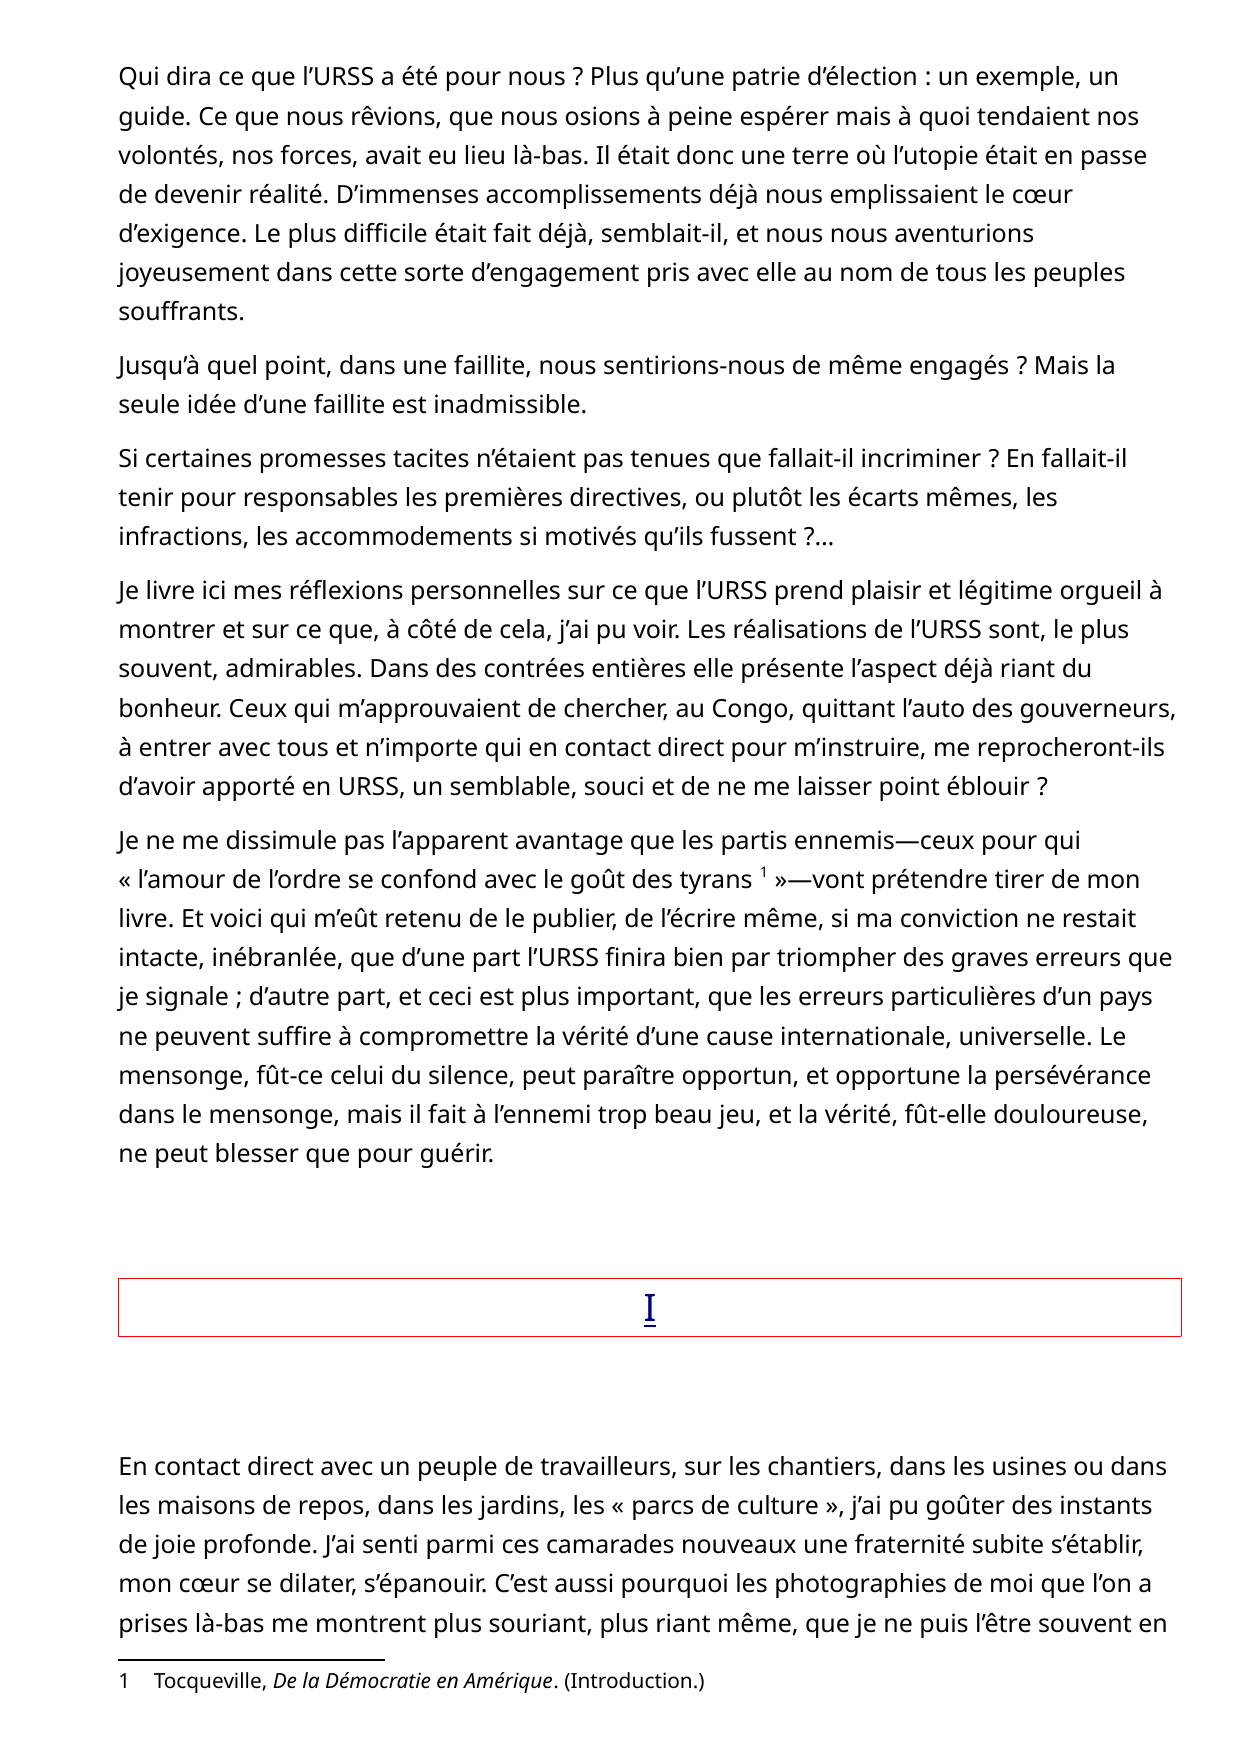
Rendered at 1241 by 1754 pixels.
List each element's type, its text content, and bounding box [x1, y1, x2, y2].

text Qui dira ce que l’URSS a été pour nous ? Plus qu’une patrie d’élection : un exemple, un guide. Ce que nous rêvions, que nous osions à peine espérer mais à quoi tendaient nos volontés, nos forces, avait eu lieu là-bas. Il était donc une terre où l’utopie était en passe de devenir réalité. D’immenses accomplissements déjà nous emplissaient le cœur d’exigence. Le plus difficile était fait déjà, semblait-il, et nous nous aventurions joyeusement dans cette sorte d’engagement pris avec elle au nom de tous les peuples souffrants. [118, 59, 1181, 328]
text Je ne me dissimule pas l’apparent avantage que les partis ennemis—ceux pour qui « l’amour de l’ordre se confond avec le goût des tyrans »—vont prétendre tirer de mon livre. Et voici qui m’eût retenu de le publier, de l’écrire même, si ma conviction ne restait intacte, inébranlée, que d’une part l’URSS finira bien par triompher des graves erreurs que je signale ; d’autre part, et ceci est plus important, que les erreurs particulières d’un pays ne peuvent suffire à compromettre la vérité d’une cause internationale, universelle. Le mensonge, fût-ce celui du silence, peut paraître opportun, et opportune la persévérance dans le mensonge, mais il fait à l’ennemi trop beau jeu, et la vérité, fût-elle douloureuse, ne peut blesser que pour guérir. [118, 822, 1181, 1170]
text Si certaines promesses tacites n’étaient pas tenues que fallait-il incriminer ? En fallait-il tenir pour responsables les premières directives, ou plutôt les écarts mêmes, les infractions, les accommodements si motivés qu’ils fussent ?… [118, 441, 1181, 553]
text Je livre ici mes réflexions personnelles sur ce que l’URSS prend plaisir et légitime orgueil à montrer et sur ce que, à côté de cela, j’ai pu voir. Les réalisations de l’URSS sont, le plus souvent, admirables. Dans des contrées entières elle présente l’aspect déjà riant du bonheur. Ceux qui m’approuvaient de chercher, au Congo, quittant l’auto des gouverneurs, à entrer avec tous et n’importe qui en contact direct pour m’instruire, me reprocheront-ils d’avoir apporté en URSS, un semblable, souci et de ne me laisser point éblouir ? [118, 573, 1181, 803]
text Tocqueville, De la Démocratie en Amérique. (Introduction.) [118, 1666, 1181, 1695]
text En contact direct avec un peuple de travailleurs, sur les chantiers, dans les usines ou dans les maisons de repos, dans les jardins, les « parcs de culture », j’ai pu goûter des instants de joie profonde. J’ai senti parmi ces camarades nouveaux une fraternité subite s’établir, mon cœur se dilater, s’épanouir. C’est aussi pourquoi les photographies de moi que l’on a prises là-bas me montrent plus souriant, plus riant même, que je ne puis l’être souvent en [118, 1448, 1181, 1639]
text Jusqu’à quel point, dans une faillite, nous sentirions-nous de même engagés ? Mais la seule idée d’une faillite est inadmissible. [118, 348, 1181, 421]
subtitle I [119, 1279, 1181, 1336]
